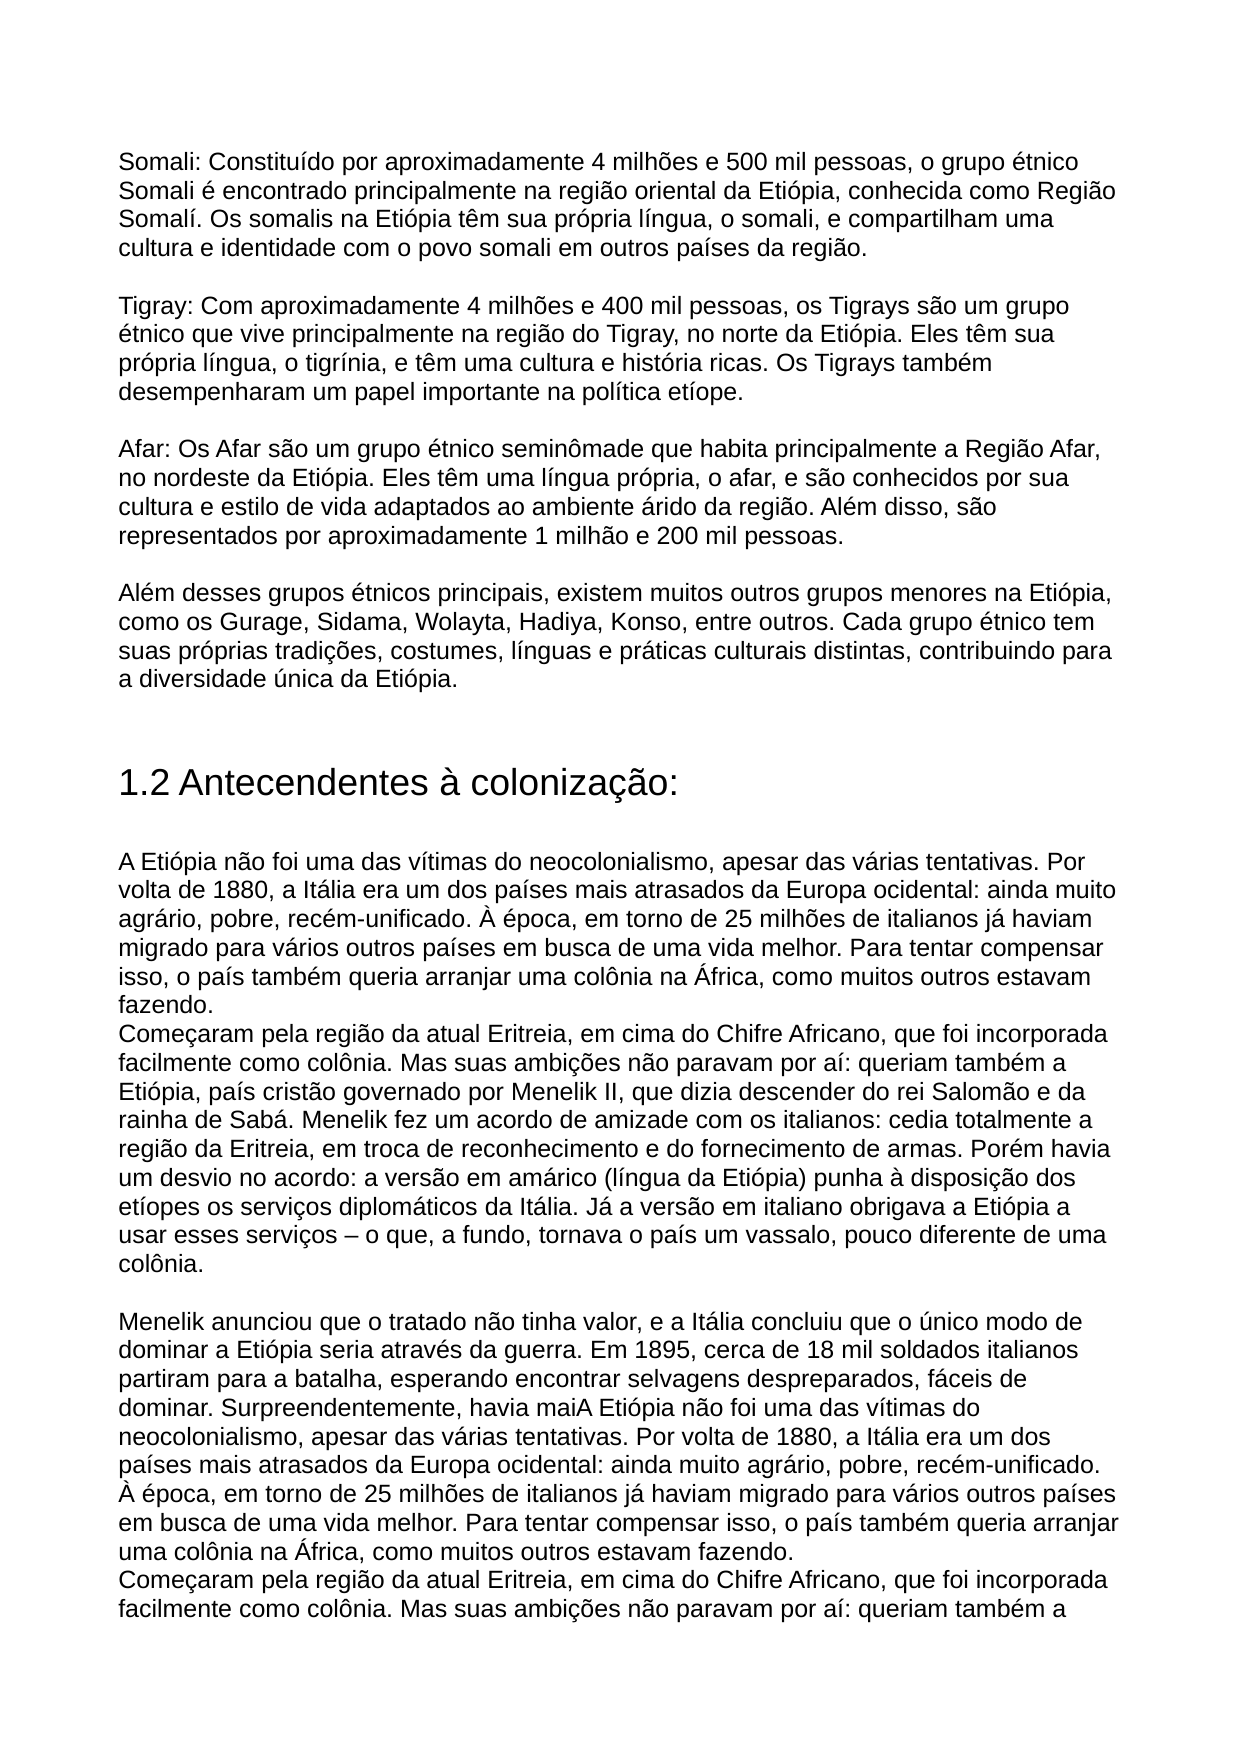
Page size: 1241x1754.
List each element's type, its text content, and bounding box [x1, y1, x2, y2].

text Começaram pela região da atual Eritreia, em cima do Chifre Africano, que foi incorporada facilmente como colônia. Mas suas ambições não paravam por aí: queriam também a Etiópia, país cristão governado por Menelik II, que dizia descender do rei Salomão e da rainha de Sabá. Menelik fez um acordo de amizade com os italianos: cedia totalmente a região da Eritreia, em troca de reconhecimento e do fornecimento de armas. Porém havia um desvio no acordo: a versão em amárico (língua da Etiópia) punha à disposição dos etíopes os serviços diplomáticos da Itália. Já a versão em italiano obrigava a Etiópia a usar esses serviços – o que, a fundo, tornava o país um vassalo, pouco diferente de uma colônia. [118, 1019, 1122, 1278]
text Além desses grupos étnicos principais, existem muitos outros grupos menores na Etiópia, como os Gurage, Sidama, Wolayta, Hadiya, Konso, entre outros. Cada grupo étnico tem suas próprias tradições, costumes, línguas e práticas culturais distintas, contribuindo para a diversidade única da Etiópia. [118, 578, 1122, 693]
text Menelik anunciou que o tratado não tinha valor, e a Itália concluiu que o único modo de dominar a Etiópia seria através da guerra. Em 1895, cerca de 18 mil soldados italianos partiram para a batalha, esperando encontrar selvagens despreparados, fáceis de dominar. Surpreendentemente, havia maiA Etiópia não foi uma das vítimas do neocolonialismo, apesar das várias tentativas. Por volta de 1880, a Itália era um dos países mais atrasados da Europa ocidental: ainda muito agrário, pobre, recém-unificado. À época, em torno de 25 milhões de italianos já haviam migrado para vários outros países em busca de uma vida melhor. Para tentar compensar isso, o país também queria arranjar uma colônia na África, como muitos outros estavam fazendo. [118, 1306, 1122, 1565]
text 1.2 Antecendentes à colonização: [118, 760, 1122, 803]
text Afar: Os Afar são um grupo étnico seminômade que habita principalmente a Região Afar, no nordeste da Etiópia. Eles têm uma língua própria, o afar, e são conhecidos por sua cultura e estilo de vida adaptados ao ambiente árido da região. Além disso, são representados por aproximadamente 1 milhão e 200 mil pessoas. [118, 434, 1122, 549]
text A Etiópia não foi uma das vítimas do neocolonialismo, apesar das várias tentativas. Por volta de 1880, a Itália era um dos países mais atrasados da Europa ocidental: ainda muito agrário, pobre, recém-unificado. À época, em torno de 25 milhões de italianos já haviam migrado para vários outros países em busca de uma vida melhor. Para tentar compensar isso, o país também queria arranjar uma colônia na África, como muitos outros estavam fazendo. [118, 846, 1122, 1019]
text Somali: Constituído por aproximadamente 4 milhões e 500 mil pessoas, o grupo étnico Somali é encontrado principalmente na região oriental da Etiópia, conhecida como Região Somalí. Os somalis na Etiópia têm sua própria língua, o somali, e compartilham uma cultura e identidade com o povo somali em outros países da região. [118, 147, 1122, 262]
text Começaram pela região da atual Eritreia, em cima do Chifre Africano, que foi incorporada facilmente como colônia. Mas suas ambições não paravam por aí: queriam também a [118, 1565, 1122, 1623]
text Tigray: Com aproximadamente 4 milhões e 400 mil pessoas, os Tigrays são um grupo étnico que vive principalmente na região do Tigray, no norte da Etiópia. Eles têm sua própria língua, o tigrínia, e têm uma cultura e história ricas. Os Tigrays também desempenharam um papel importante na política etíope. [118, 291, 1122, 406]
